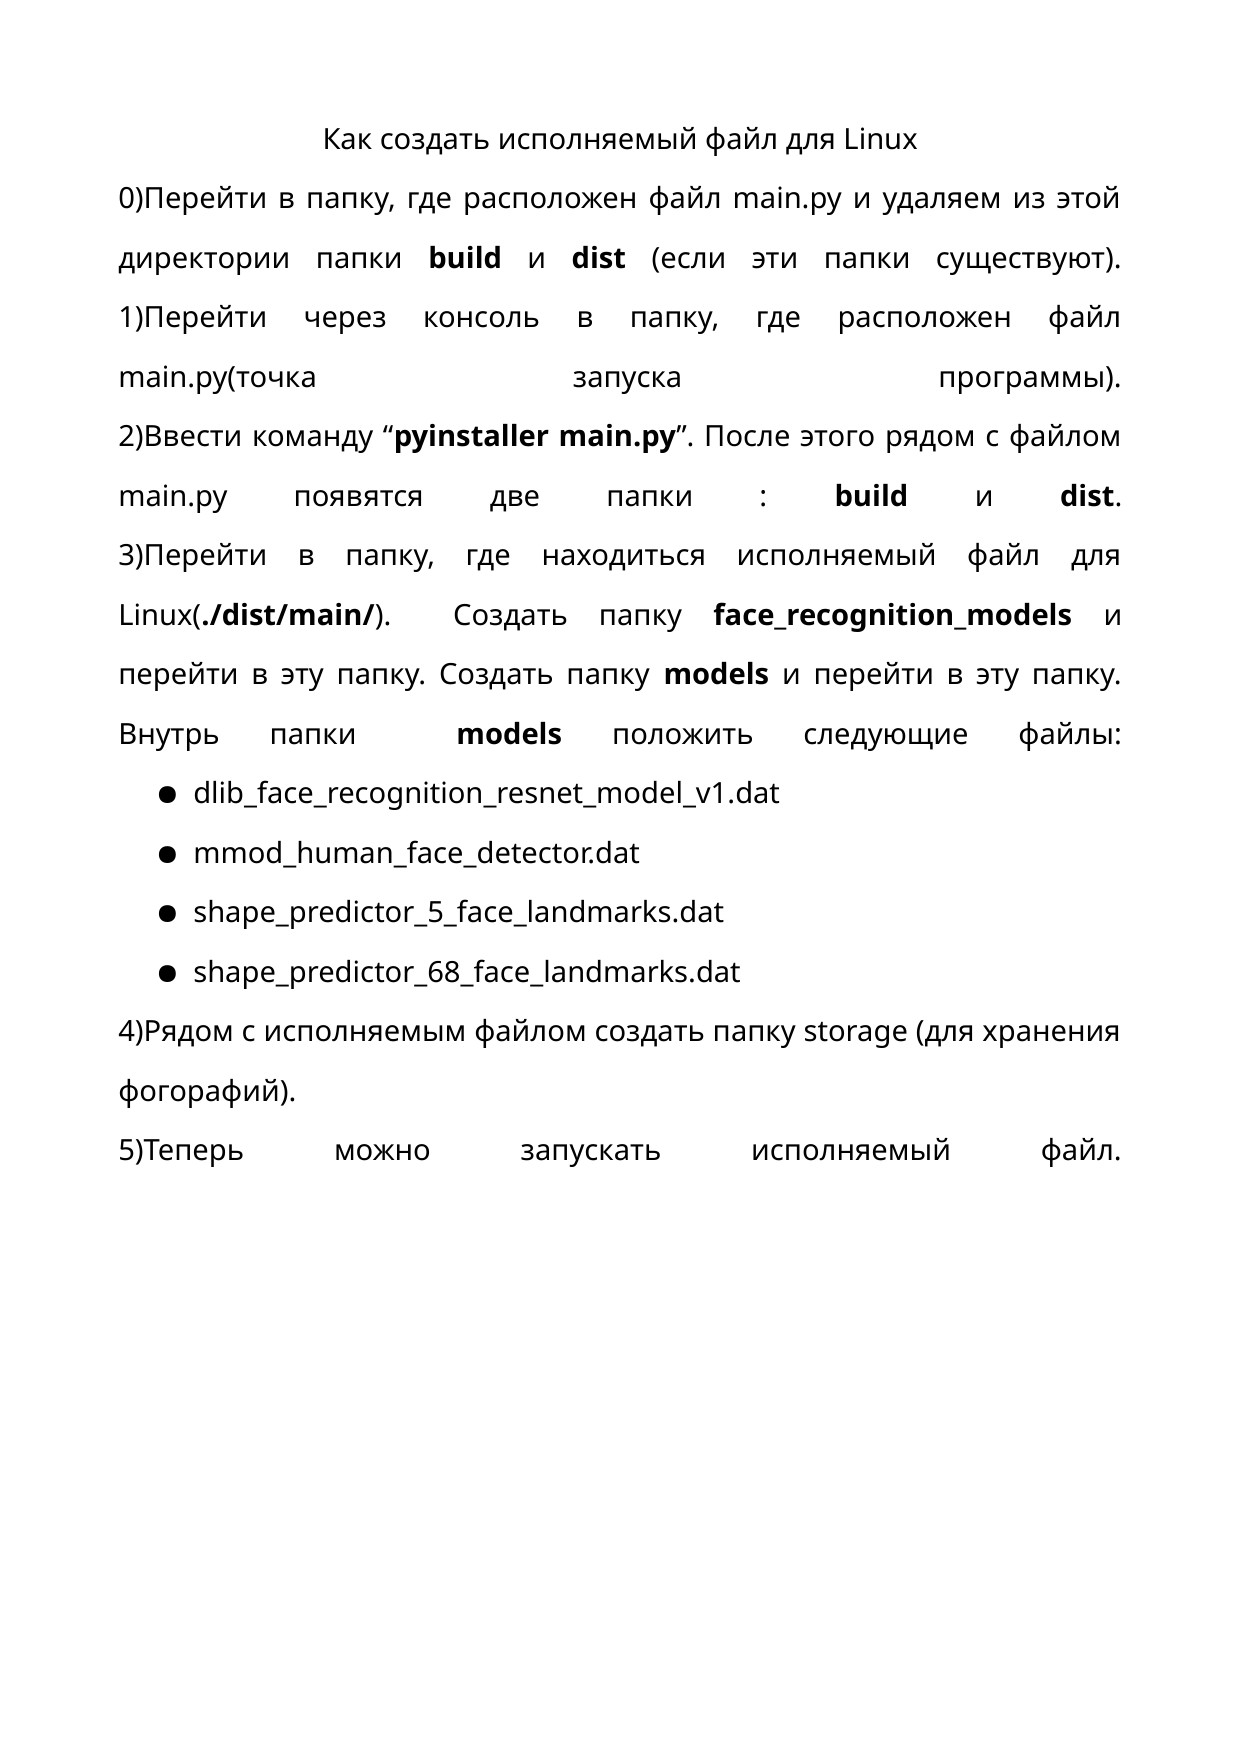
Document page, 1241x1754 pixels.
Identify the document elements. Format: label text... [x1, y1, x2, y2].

list shape_predictor_68_face_landmarks.dat [156, 951, 1122, 991]
list dlib_face_recognition_resnet_model_v1.dat [156, 772, 1122, 812]
text 4)Рядом с исполняемым файлом создать папку storage (для хранения фогорафий). [118, 1010, 1122, 1109]
text 5)Теперь можно запускать исполняемый файл. [118, 1129, 1122, 1169]
text 0)Перейти в папку, где расположен файл main.py и удаляем из этой директории папки build и dist (если эти папки существуют). [118, 178, 1122, 277]
list mmod_human_face_detector.dat [156, 832, 1122, 872]
text Как создать исполняемый файл для Linux [118, 118, 1122, 158]
text 2)Ввести команду “pyinstaller main.py”. После этого рядом с файлом main.py появятся две папки : build и dist. [118, 416, 1122, 515]
list shape_predictor_5_face_landmarks.dat [156, 891, 1122, 931]
text 3)Перейти в папку, где находиться исполняемый файл для Linux(./dist/main/). Создать папку face_recognition_models и перейти в эту папку. Создать папку models и перейти в эту папку. Внутрь папки models положить следующие файлы: [118, 534, 1122, 753]
text 1)Перейти через консоль в папку, где расположен файл main.py(точка запуска программы). [118, 297, 1122, 396]
